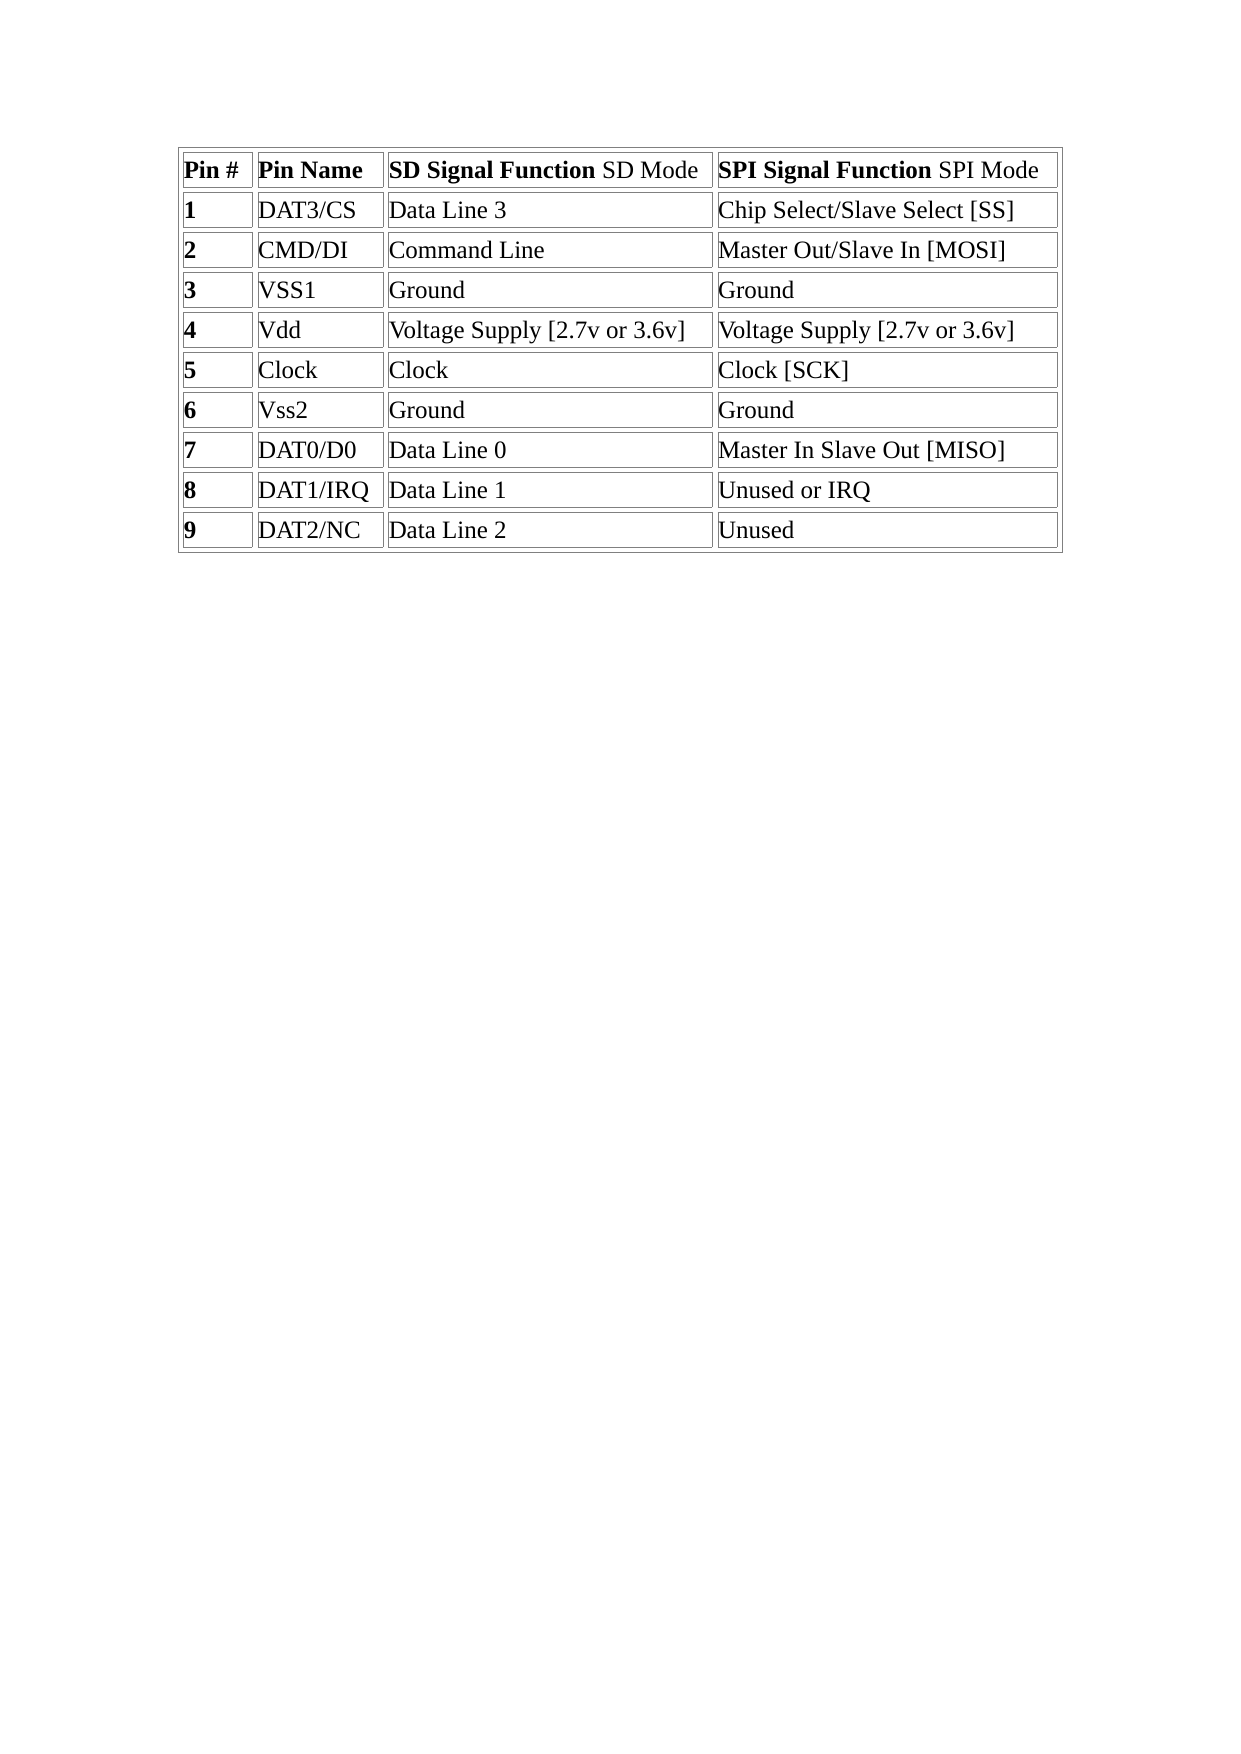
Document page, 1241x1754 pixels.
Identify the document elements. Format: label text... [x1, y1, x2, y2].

table_cell Command Line [386, 227, 715, 267]
table_cell Unused [715, 507, 1059, 547]
table_cell 7 [181, 427, 255, 467]
table_cell Data Line 2 [386, 507, 715, 547]
table_cell DAT0/D0 [255, 427, 386, 467]
table_cell 2 [181, 227, 255, 267]
table_cell Clock [386, 347, 715, 387]
table_cell 9 [181, 507, 255, 547]
table_header SD Signal Function SD Mode [386, 148, 715, 187]
table_cell Voltage Supply [2.7v or 3.6v] [715, 307, 1059, 347]
table_cell Master In Slave Out [MISO] [715, 427, 1059, 467]
table_cell 1 [181, 187, 255, 227]
table_cell 8 [181, 467, 255, 507]
table_cell 4 [181, 307, 255, 347]
table_cell Unused or IRQ [715, 467, 1059, 507]
table_header Pin # [181, 148, 255, 187]
table_cell Ground [386, 267, 715, 307]
table_cell DAT3/CS [255, 187, 386, 227]
table_cell Ground [715, 267, 1059, 307]
table_cell Clock [255, 347, 386, 387]
table_cell DAT1/IRQ [255, 467, 386, 507]
table_cell Ground [715, 387, 1059, 427]
table_cell Data Line 0 [386, 427, 715, 467]
table_cell Vdd [255, 307, 386, 347]
table_header Pin Name [255, 148, 386, 187]
table_cell Data Line 1 [386, 467, 715, 507]
table_cell Clock [SCK] [715, 347, 1059, 387]
table_cell Ground [386, 387, 715, 427]
table_cell Data Line 3 [386, 187, 715, 227]
table_cell Voltage Supply [2.7v or 3.6v] [386, 307, 715, 347]
table_cell 6 [181, 387, 255, 427]
table_cell Chip Select/Slave Select [SS] [715, 187, 1059, 227]
table_cell VSS1 [255, 267, 386, 307]
table_cell Vss2 [255, 387, 386, 427]
table_cell Master Out/Slave In [MOSI] [715, 227, 1059, 267]
table_cell 3 [181, 267, 255, 307]
table_cell DAT2/NC [255, 507, 386, 547]
table_cell 5 [181, 347, 255, 387]
table_cell CMD/DI [255, 227, 386, 267]
table_header SPI Signal Function SPI Mode [715, 148, 1059, 187]
